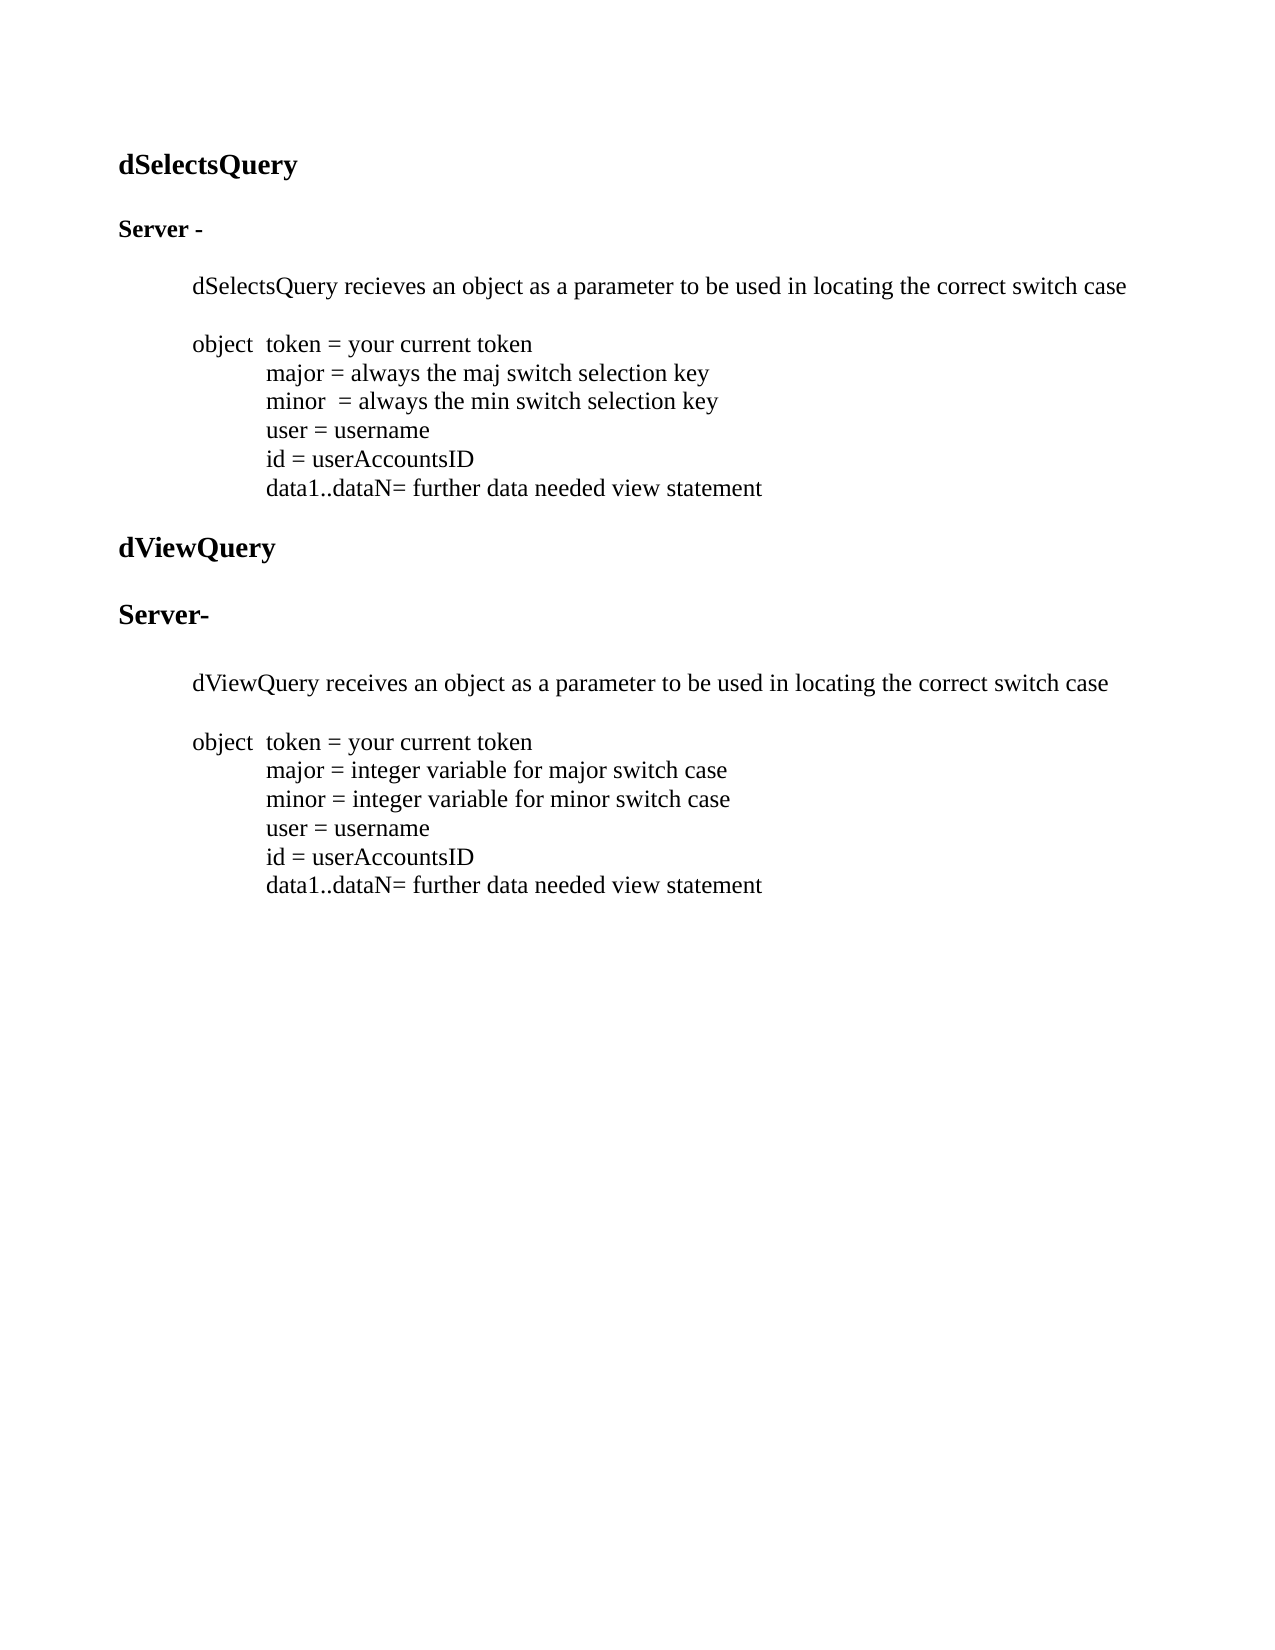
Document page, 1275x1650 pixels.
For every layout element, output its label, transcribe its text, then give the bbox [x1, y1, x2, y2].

text dSelectsQuery [118, 147, 1157, 180]
text user = username [118, 813, 1157, 842]
text minor = always the min switch selection key [118, 386, 1157, 415]
text Server - [118, 214, 1157, 243]
text major = integer variable for major switch case [192, 755, 1157, 784]
text user = username [118, 415, 1157, 444]
text data1..dataN= further data needed view statement [118, 870, 1157, 899]
text object token = your current token [118, 727, 1157, 755]
text object token = your current token [118, 329, 1157, 358]
text dSelectsQuery recieves an object as a parameter to be used in locating the correct switch case [118, 271, 1157, 300]
text id = userAccountsID [192, 842, 1157, 870]
text dViewQuery [118, 530, 1157, 564]
text Server- [118, 597, 1157, 631]
text data1..dataN= further data needed view statement [118, 473, 1157, 501]
text minor = integer variable for minor switch case [118, 784, 1157, 813]
text id = userAccountsID [118, 444, 1157, 473]
text major = always the maj switch selection key [118, 358, 1157, 386]
text dViewQuery receives an object as a parameter to be used in locating the correct switch case [118, 664, 1157, 698]
